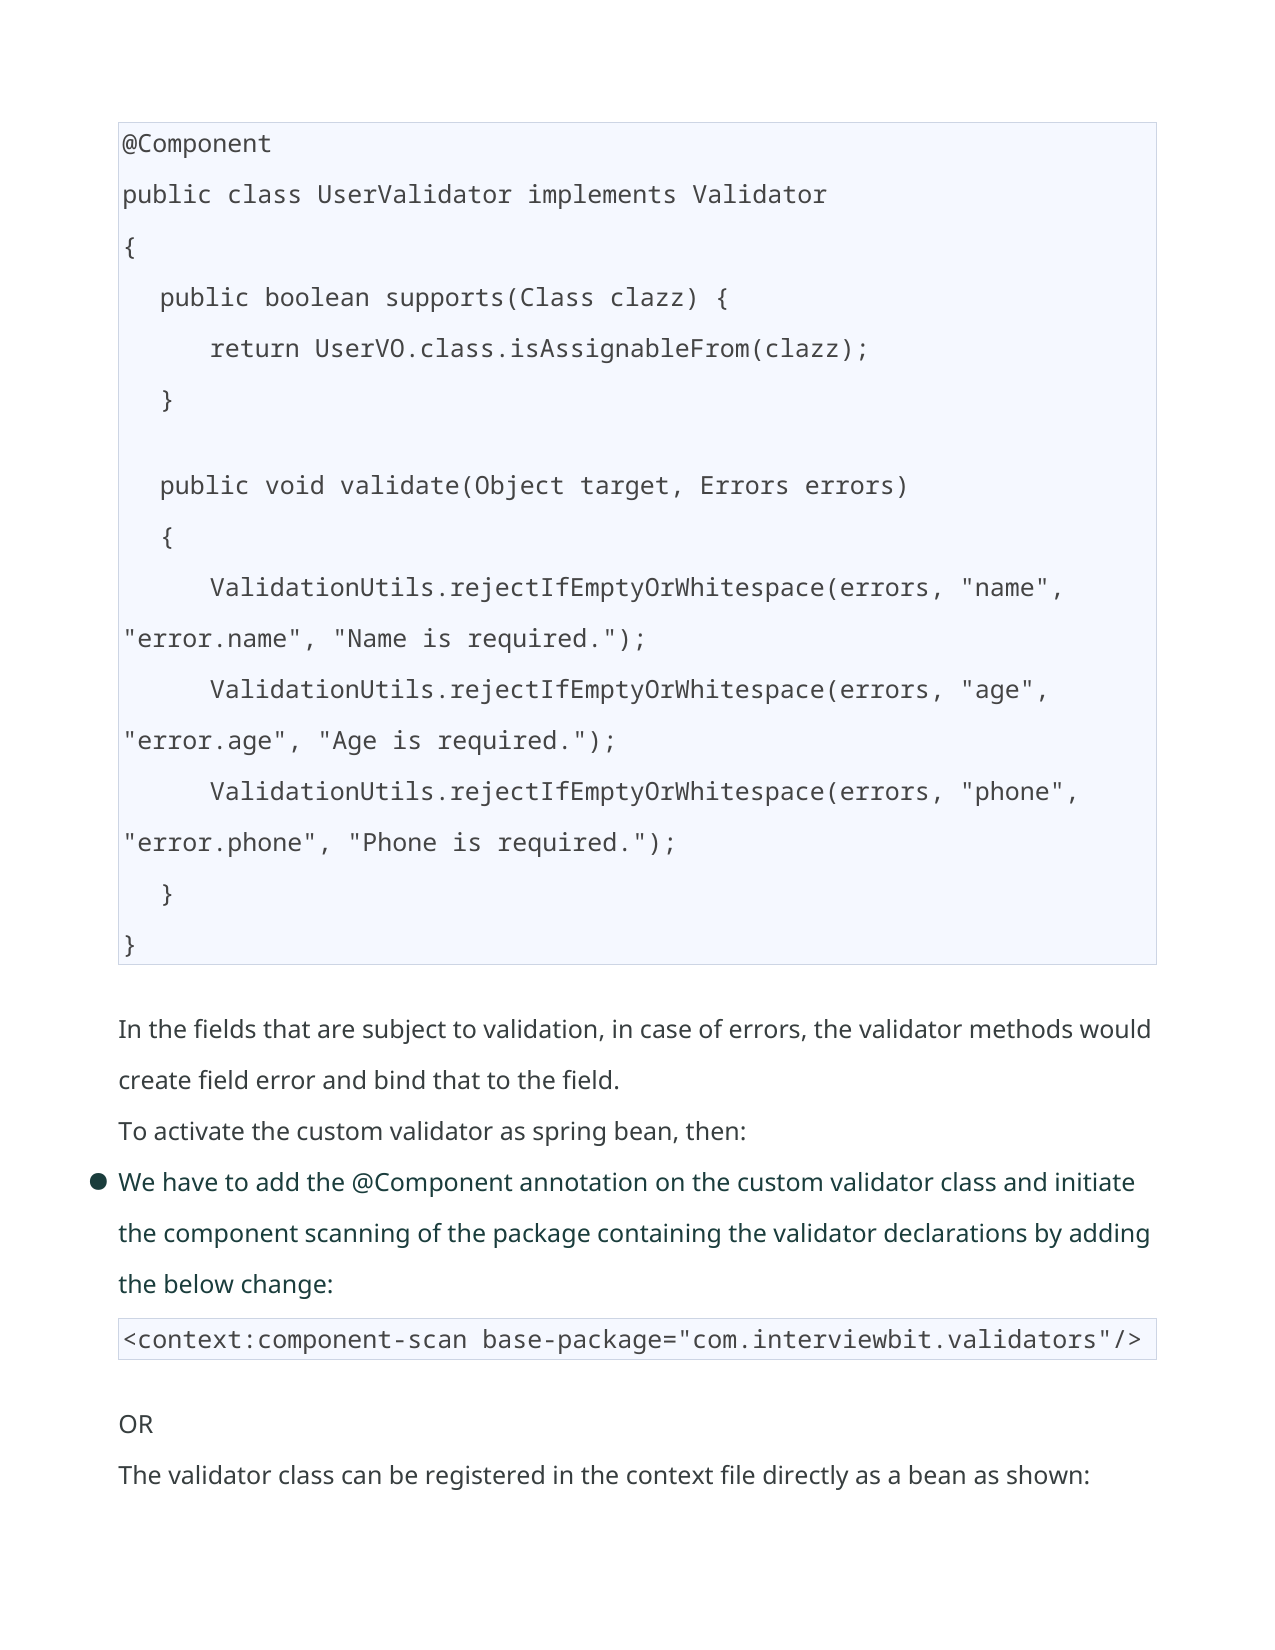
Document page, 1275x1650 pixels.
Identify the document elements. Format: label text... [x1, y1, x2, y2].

text { [119, 515, 1156, 553]
text { [119, 224, 1156, 262]
text OR [118, 1406, 1157, 1440]
text } [119, 872, 1156, 910]
text ValidationUtils.rejectIfEmptyOrWhitespace(errors, "age", "error.age", "Age is required."); [119, 668, 1156, 757]
text ValidationUtils.rejectIfEmptyOrWhitespace(errors, "name", "error.name", "Name is required."); [119, 566, 1156, 655]
text <context:component-scan base-package="com.interviewbit.validators"/> [119, 1319, 1156, 1359]
text return UserVO.class.isAssignableFrom(clazz); [119, 326, 1156, 364]
text The validator class can be registered in the context file directly as a bean as shown: [118, 1457, 1157, 1491]
list We have to add the @Component annotation on the custom validator class and initiate the component scanning of the package containing the validator declarations by adding the below change: [118, 1165, 1157, 1301]
text public boolean supports(Class clazz) { [119, 275, 1156, 313]
text } [119, 923, 1156, 964]
text public class UserValidator implements Validator [119, 173, 1156, 211]
text } [119, 377, 1156, 415]
text To activate the custom validator as spring bean, then: [118, 1114, 1157, 1148]
text @Component [119, 123, 1156, 160]
text In the fields that are subject to validation, in case of errors, the validator methods would create field error and bind that to the field. [118, 1012, 1157, 1097]
text ValidationUtils.rejectIfEmptyOrWhitespace(errors, "phone", "error.phone", "Phone is required."); [119, 770, 1156, 859]
text public void validate(Object target, Errors errors) [119, 464, 1156, 502]
